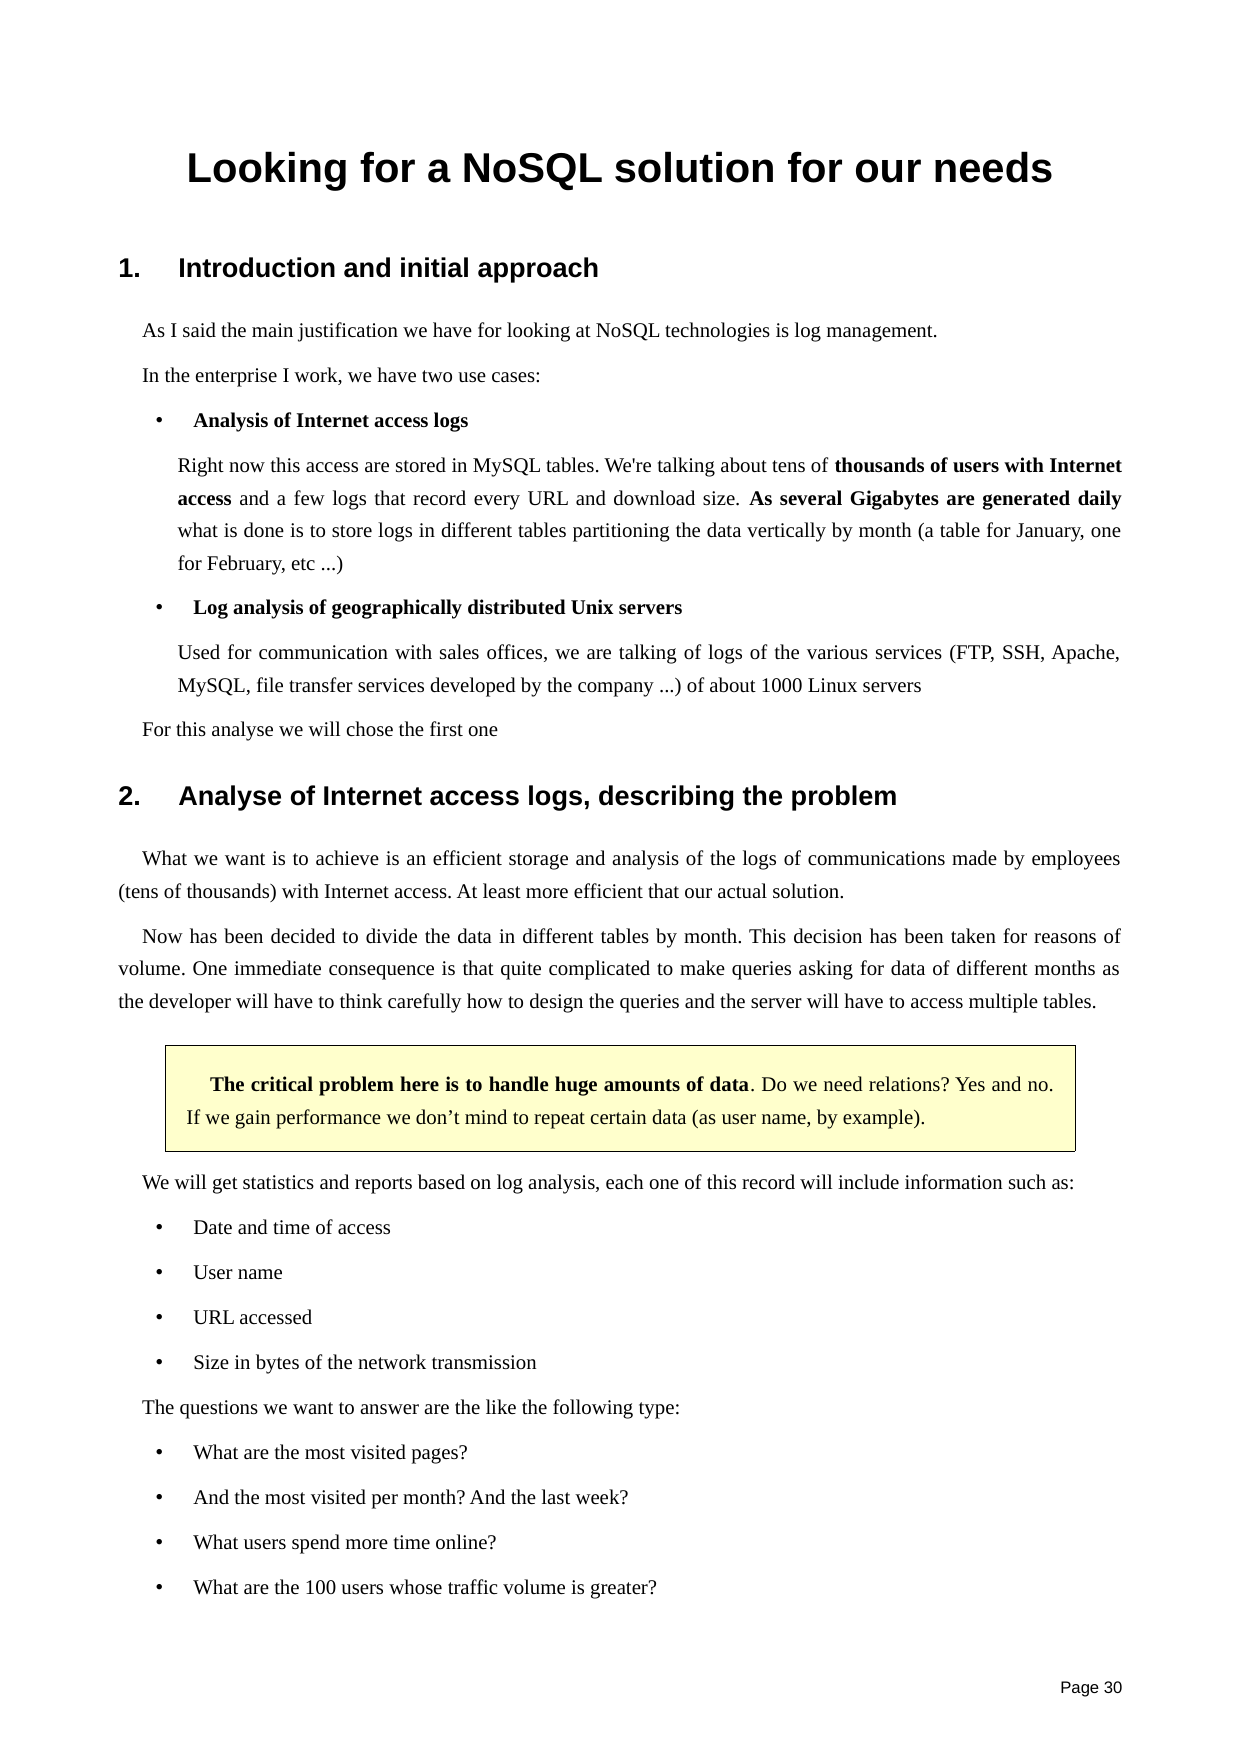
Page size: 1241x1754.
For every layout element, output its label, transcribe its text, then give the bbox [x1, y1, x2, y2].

text The critical problem here is to handle huge amounts of data. Do we need relations? Yes and no. If we gain performance we don’t mind to repeat certain data (as user name, by example). [166, 1046, 1075, 1151]
list User name [156, 1254, 1122, 1286]
text Now has been decided to divide the data in different tables by month. This decision has been taken for reasons of volume. One immediate consequence is that quite complicated to make queries asking for data of different months as the developer will have to think carefully how to design the queries and the server will have to access multiple tables. [118, 917, 1122, 1015]
list What users spend more time online? [156, 1524, 1122, 1556]
list Analysis of Internet access logs [156, 402, 1122, 434]
text In the enterprise I work, we have two use cases: [118, 357, 1122, 389]
list URL accessed [156, 1299, 1122, 1331]
text What we want is to achieve is an efficient storage and analysis of the logs of communications made by employees (tens of thousands) with Internet access. At least more efficient that our actual solution. [118, 840, 1122, 905]
subtitle Introduction and initial approach [118, 252, 1122, 284]
text Used for communication with sales offices, we are talking of logs of the various services (FTP, SSH, Apache, MySQL, file transfer services developed by the company ...) of about 1000 Linux servers [177, 634, 1122, 699]
list What are the 100 users whose traffic volume is greater? [156, 1569, 1122, 1601]
list Log analysis of geographically distributed Unix servers [156, 589, 1122, 621]
list Date and time of access [156, 1209, 1122, 1241]
text For this analyse we will chose the first one [118, 710, 1122, 743]
list And the most visited per month? And the last week? [156, 1479, 1122, 1511]
list Size in bytes of the network transmission [156, 1344, 1122, 1376]
text The questions we want to answer are the like the following type: [118, 1389, 1122, 1421]
text We will get statistics and reports based on log analysis, each one of this record will include information such as: [118, 1164, 1122, 1196]
subtitle Looking for a NoSQL solution for our needs [118, 143, 1122, 191]
text As I said the main justification we have for looking at NoSQL technologies is log management. [118, 312, 1122, 344]
text Right now this access are stored in MySQL tables. We're talking about tens of thousands of users with Internet access and a few logs that record every URL and download size. As several Gigabytes are generated daily what is done is to store logs in different tables partitioning the data vertically by month (a table for January, one for February, etc ...) [177, 447, 1122, 577]
list What are the most visited pages? [156, 1434, 1122, 1466]
subtitle Analyse of Internet access logs, describing the problem [118, 780, 1122, 812]
